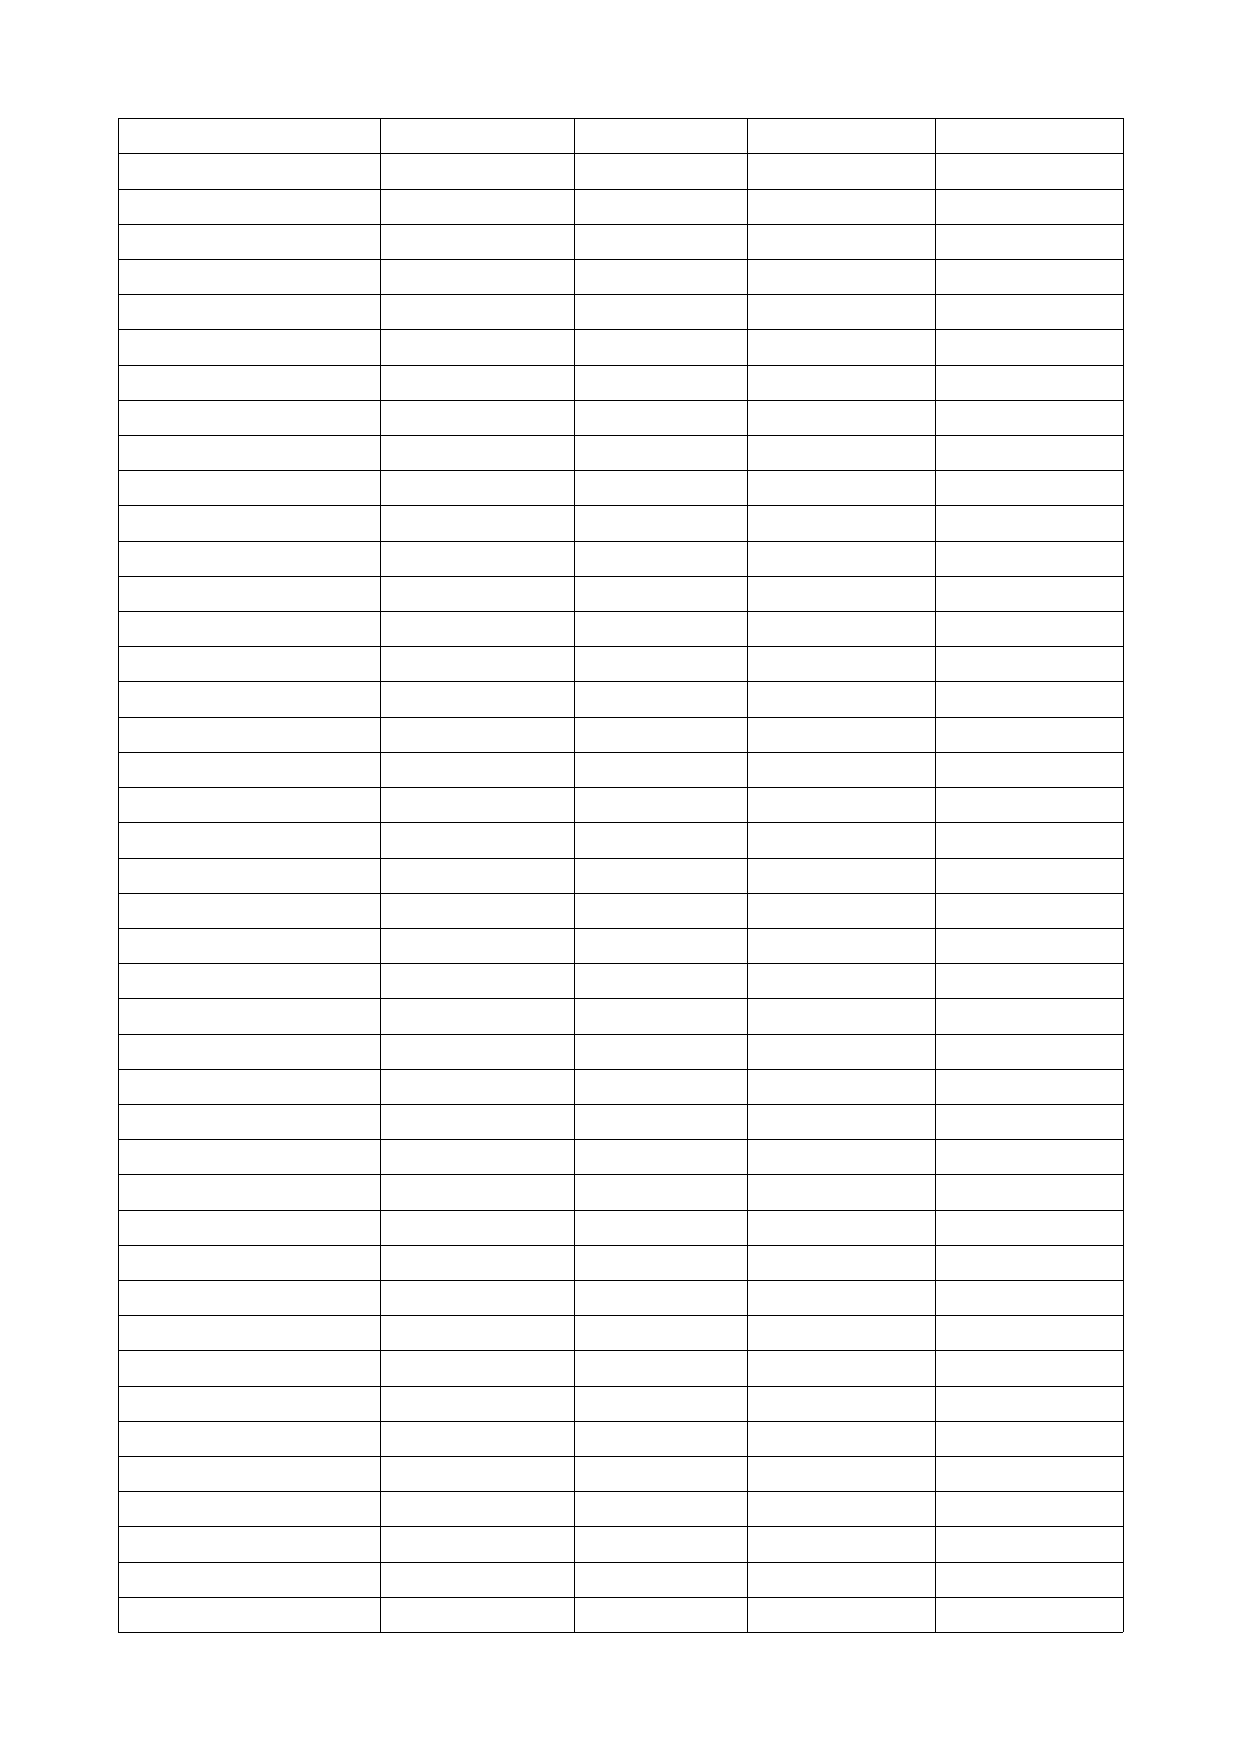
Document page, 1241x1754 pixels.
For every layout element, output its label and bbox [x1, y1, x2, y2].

table_cell [748, 964, 935, 998]
table_cell [119, 154, 380, 188]
table_cell [748, 330, 935, 364]
table_cell [748, 1422, 935, 1456]
table_cell [936, 823, 1123, 857]
table_cell [119, 964, 380, 998]
table_cell [381, 1246, 574, 1280]
table_cell [381, 506, 574, 541]
table_cell [119, 1316, 380, 1350]
table_cell [575, 1246, 747, 1280]
table_cell [575, 1105, 747, 1139]
table_cell [381, 1351, 574, 1386]
table_cell [748, 682, 935, 717]
table_cell [748, 1246, 935, 1280]
table_cell [575, 1175, 747, 1209]
table_cell [575, 1457, 747, 1491]
table_cell [381, 1211, 574, 1245]
table_cell [936, 718, 1123, 752]
table_cell [119, 788, 380, 822]
table_cell [575, 612, 747, 646]
table_cell [575, 964, 747, 998]
table_cell [381, 1527, 574, 1562]
table_cell [381, 682, 574, 717]
table_cell [381, 823, 574, 857]
table_cell [575, 1316, 747, 1350]
table_cell [119, 330, 380, 364]
table_cell [748, 471, 935, 505]
table_cell [575, 929, 747, 963]
table_cell [119, 647, 380, 681]
table_cell [119, 119, 380, 153]
table_cell [936, 1563, 1123, 1597]
table_cell [575, 894, 747, 928]
table_cell [936, 894, 1123, 928]
table_cell [936, 753, 1123, 787]
table_cell [575, 154, 747, 188]
table_cell [381, 542, 574, 576]
table_cell [381, 1492, 574, 1526]
table_cell [575, 577, 747, 611]
table_cell [936, 1175, 1123, 1209]
table_cell [119, 1175, 380, 1209]
table_cell [381, 964, 574, 998]
table_cell [936, 436, 1123, 470]
table_cell [936, 401, 1123, 435]
table_cell [381, 1140, 574, 1174]
table_cell [936, 1140, 1123, 1174]
table_cell [748, 1563, 935, 1597]
table_cell [748, 647, 935, 681]
table_cell [748, 788, 935, 822]
table_cell [748, 190, 935, 224]
table_cell [575, 859, 747, 893]
table_cell [119, 1387, 380, 1421]
table_cell [748, 1281, 935, 1315]
table_cell [936, 1211, 1123, 1245]
table_cell [936, 154, 1123, 188]
table_cell [936, 225, 1123, 259]
table_cell [575, 471, 747, 505]
table_cell [936, 1281, 1123, 1315]
table_cell [119, 1070, 380, 1104]
table_cell [748, 436, 935, 470]
table_cell [748, 260, 935, 294]
table_cell [575, 225, 747, 259]
table_cell [936, 964, 1123, 998]
table_cell [119, 225, 380, 259]
table_cell [748, 1070, 935, 1104]
table_cell [575, 119, 747, 153]
table_cell [381, 401, 574, 435]
table_cell [748, 859, 935, 893]
table_cell [936, 366, 1123, 400]
table_cell [748, 1105, 935, 1139]
table_cell [119, 471, 380, 505]
table_cell [381, 859, 574, 893]
table_cell [936, 260, 1123, 294]
table_cell [575, 1070, 747, 1104]
table_cell [936, 577, 1123, 611]
table_cell [575, 1563, 747, 1597]
table_cell [119, 401, 380, 435]
table_cell [936, 1457, 1123, 1491]
table_cell [381, 1598, 574, 1632]
table_cell [575, 1598, 747, 1632]
table_cell [748, 1598, 935, 1632]
table_cell [575, 1422, 747, 1456]
table_cell [936, 647, 1123, 681]
table_cell [575, 436, 747, 470]
table_cell [381, 577, 574, 611]
table_cell [936, 1105, 1123, 1139]
table_cell [936, 471, 1123, 505]
table_cell [119, 1457, 380, 1491]
table_cell [119, 260, 380, 294]
table_cell [748, 823, 935, 857]
table_cell [748, 1527, 935, 1562]
table_cell [119, 823, 380, 857]
table_cell [748, 1316, 935, 1350]
table_cell [575, 1281, 747, 1315]
table_cell [575, 718, 747, 752]
table_cell [381, 1457, 574, 1491]
table_cell [748, 366, 935, 400]
table_cell [936, 929, 1123, 963]
table_cell [381, 718, 574, 752]
table_cell [119, 1351, 380, 1386]
table_cell [575, 295, 747, 329]
table_cell [936, 1422, 1123, 1456]
table_cell [381, 999, 574, 1033]
table_cell [575, 330, 747, 364]
table_cell [748, 506, 935, 541]
table_cell [575, 366, 747, 400]
table_cell [575, 542, 747, 576]
table_cell [119, 1492, 380, 1526]
table_cell [119, 1527, 380, 1562]
table_cell [936, 859, 1123, 893]
table_cell [119, 436, 380, 470]
table_cell [381, 190, 574, 224]
table_cell [381, 788, 574, 822]
table_cell [936, 1527, 1123, 1562]
table_cell [119, 1422, 380, 1456]
table_cell [748, 295, 935, 329]
table_cell [381, 1281, 574, 1315]
table_cell [381, 894, 574, 928]
table_cell [119, 894, 380, 928]
table_cell [936, 1492, 1123, 1526]
table_cell [575, 260, 747, 294]
table_cell [936, 1598, 1123, 1632]
table_cell [381, 1422, 574, 1456]
table_cell [575, 788, 747, 822]
table_cell [119, 1105, 380, 1139]
table_cell [381, 1563, 574, 1597]
table_cell [748, 119, 935, 153]
table_cell [119, 612, 380, 646]
table_cell [381, 929, 574, 963]
table_cell [936, 1246, 1123, 1280]
table_cell [119, 1246, 380, 1280]
table_cell [936, 542, 1123, 576]
table_cell [575, 1387, 747, 1421]
table_cell [381, 295, 574, 329]
table_cell [119, 1563, 380, 1597]
table_cell [936, 612, 1123, 646]
table_cell [119, 542, 380, 576]
table_cell [575, 823, 747, 857]
table_cell [119, 295, 380, 329]
table_cell [748, 1035, 935, 1069]
table_cell [748, 1351, 935, 1386]
table_cell [119, 859, 380, 893]
table_cell [119, 1035, 380, 1069]
table_cell [575, 506, 747, 541]
table_cell [936, 788, 1123, 822]
table_cell [936, 1070, 1123, 1104]
table_cell [575, 1035, 747, 1069]
table_cell [381, 1175, 574, 1209]
table_cell [381, 612, 574, 646]
table_cell [748, 1140, 935, 1174]
table_cell [748, 612, 935, 646]
table_cell [936, 119, 1123, 153]
table_cell [119, 1211, 380, 1245]
table_cell [936, 1316, 1123, 1350]
table_cell [575, 999, 747, 1033]
table_cell [381, 1070, 574, 1104]
table_cell [575, 647, 747, 681]
table_cell [381, 1316, 574, 1350]
table_cell [748, 1492, 935, 1526]
table_cell [575, 1527, 747, 1562]
table_cell [936, 682, 1123, 717]
table_cell [748, 1457, 935, 1491]
table_cell [748, 929, 935, 963]
table_cell [381, 330, 574, 364]
table_cell [748, 1175, 935, 1209]
table_cell [748, 401, 935, 435]
table_cell [936, 1351, 1123, 1386]
table_cell [748, 577, 935, 611]
table_cell [575, 682, 747, 717]
table_cell [748, 1387, 935, 1421]
table_cell [119, 1281, 380, 1315]
table_cell [748, 894, 935, 928]
table_cell [119, 1140, 380, 1174]
table_cell [936, 1035, 1123, 1069]
table_cell [936, 190, 1123, 224]
table_cell [381, 260, 574, 294]
table_cell [381, 154, 574, 188]
table_cell [575, 753, 747, 787]
table_cell [936, 999, 1123, 1033]
table_cell [381, 1105, 574, 1139]
table_cell [936, 506, 1123, 541]
table_cell [381, 647, 574, 681]
table_cell [119, 718, 380, 752]
table_cell [381, 225, 574, 259]
table_cell [119, 929, 380, 963]
table_cell [936, 330, 1123, 364]
table_cell [119, 753, 380, 787]
table_cell [748, 154, 935, 188]
table_cell [119, 366, 380, 400]
table_cell [381, 753, 574, 787]
table_cell [575, 1211, 747, 1245]
table_cell [748, 1211, 935, 1245]
table_cell [575, 190, 747, 224]
table_cell [381, 1387, 574, 1421]
table_cell [575, 1351, 747, 1386]
table_cell [381, 1035, 574, 1069]
table_cell [119, 1598, 380, 1632]
table_cell [119, 577, 380, 611]
table_cell [936, 1387, 1123, 1421]
table_cell [748, 753, 935, 787]
table_cell [748, 542, 935, 576]
table_cell [575, 401, 747, 435]
table_cell [119, 506, 380, 541]
table_cell [381, 436, 574, 470]
table_cell [119, 190, 380, 224]
table_cell [748, 225, 935, 259]
table_cell [381, 366, 574, 400]
table_cell [936, 295, 1123, 329]
table_cell [119, 682, 380, 717]
table_cell [381, 119, 574, 153]
table_cell [575, 1492, 747, 1526]
table_cell [119, 999, 380, 1033]
table_cell [381, 471, 574, 505]
table_cell [748, 718, 935, 752]
table_cell [575, 1140, 747, 1174]
table_cell [748, 999, 935, 1033]
